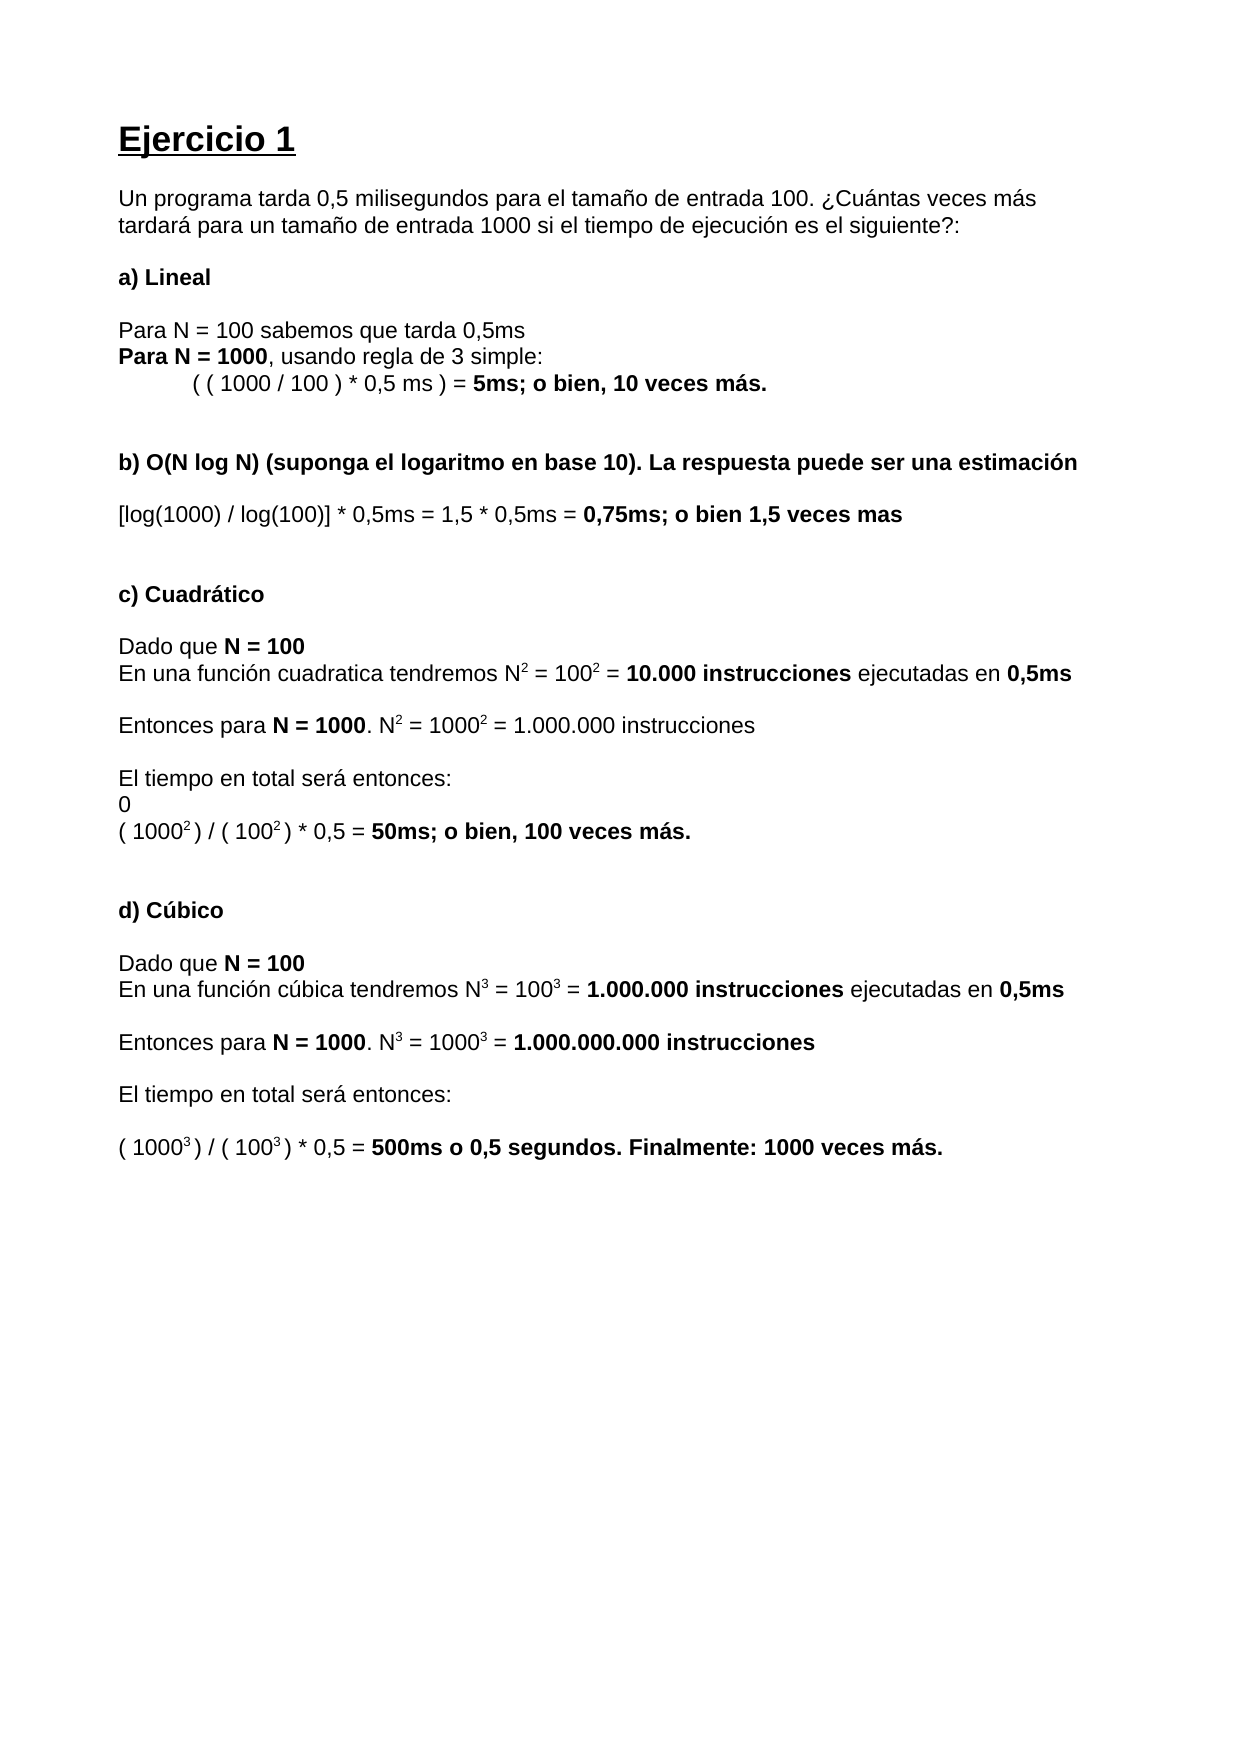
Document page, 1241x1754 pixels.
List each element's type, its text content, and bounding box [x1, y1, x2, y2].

text Para N = 100 sabemos que tarda 0,5ms [118, 317, 1122, 343]
text ( 10003 ) / ( 1003 ) * 0,5 = 500ms o 0,5 segundos. Finalmente: 1000 veces más. [118, 1134, 1122, 1160]
text tardará para un tamaño de entrada 1000 si el tiempo de ejecución es el siguiente?: [118, 212, 1122, 238]
text El tiempo en total será entonces: [118, 1081, 1122, 1108]
text Entonces para N = 1000. N2 = 10002 = 1.000.000 instrucciones [118, 712, 1122, 739]
text ( 10002 ) / ( 1002 ) * 0,5 = 50ms; o bien, 100 veces más. [118, 818, 1122, 844]
text ( ( 1000 / 100 ) * 0,5 ms ) = 5ms; o bien, 10 veces más. [118, 370, 1122, 396]
text Un programa tarda 0,5 milisegundos para el tamaño de entrada 100. ¿Cuántas veces más [118, 185, 1122, 212]
text 0 [118, 791, 1122, 818]
text [log(1000) / log(100)] * 0,5ms = 1,5 * 0,5ms = 0,75ms; o bien 1,5 veces mas [118, 501, 1122, 528]
text Para N = 1000, usando regla de 3 simple: [118, 343, 1122, 370]
text Ejercicio 1 [118, 118, 1122, 159]
text c) Cuadrático [118, 581, 1122, 607]
text a) Lineal [118, 264, 1122, 291]
text b) O(N log N) (suponga el logaritmo en base 10). La respuesta puede ser una estimación [118, 449, 1122, 475]
text d) Cúbico [118, 897, 1122, 923]
text En una función cuadratica tendremos N2 = 1002 = 10.000 instrucciones ejecutadas en 0,5ms [118, 659, 1122, 686]
text Entonces para N = 1000. N3 = 10003 = 1.000.000.000 instrucciones [118, 1028, 1122, 1055]
text En una función cúbica tendremos N3 = 1003 = 1.000.000 instrucciones ejecutadas en 0,5ms [118, 976, 1122, 1002]
text El tiempo en total será entonces: [118, 765, 1122, 791]
text Dado que N = 100 [118, 949, 1122, 976]
text Dado que N = 100 [118, 633, 1122, 659]
